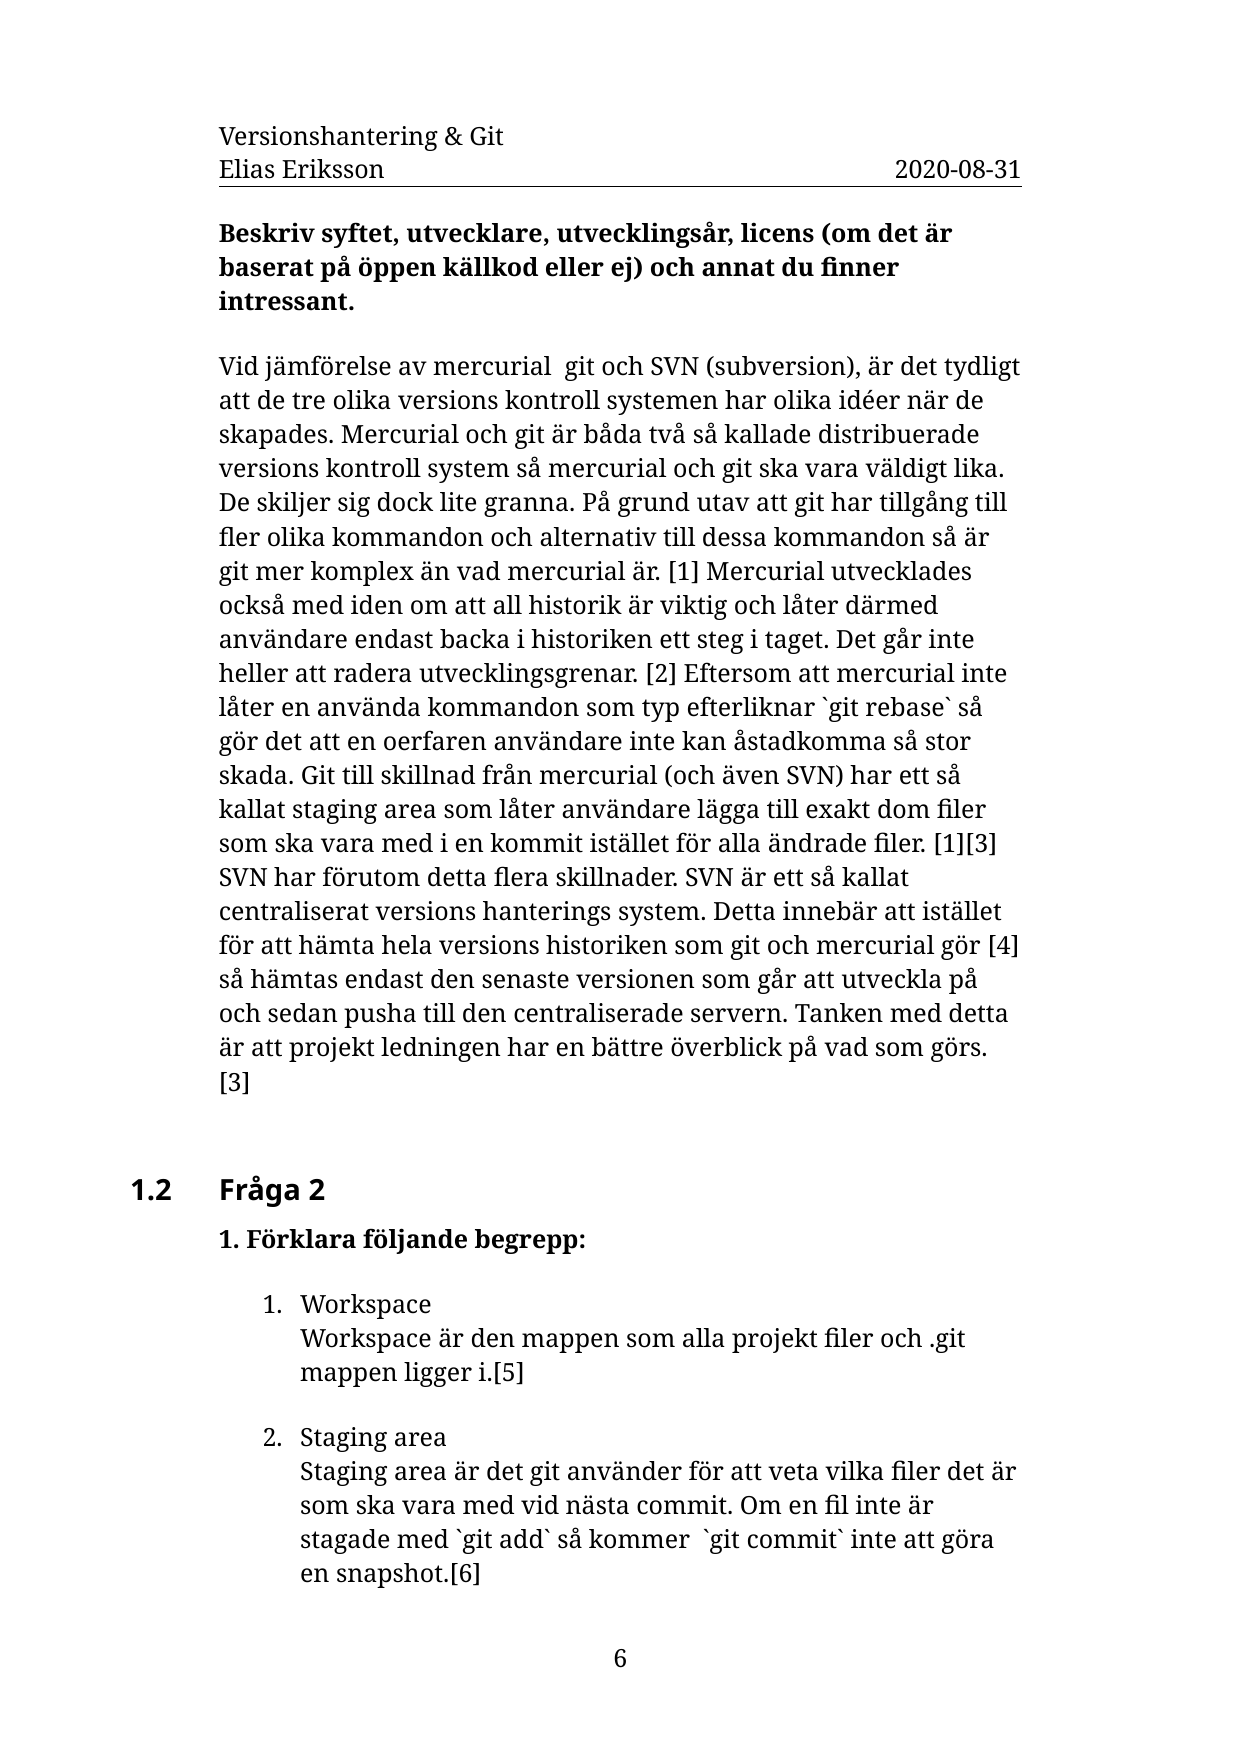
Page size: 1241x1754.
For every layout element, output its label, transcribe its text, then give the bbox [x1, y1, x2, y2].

subtitle Fråga 2 [130, 1169, 1022, 1209]
text Vid jämförelse av mercurial git och SVN (subversion), är det tydligt att de tre olika versions kontroll systemen har olika idéer när de skapades. Mercurial och git är båda två så kallade distribuerade versions kontroll system så mercurial och git ska vara väldigt lika. De skiljer sig dock lite granna. På grund utav att git har tillgång till fler olika kommandon och alternativ till dessa kommandon så är git mer komplex än vad mercurial är. [1] Mercurial utvecklades också med iden om att all historik är viktig och låter därmed användare endast backa i historiken ett steg i taget. Det går inte heller att radera utvecklingsgrenar. [2] Eftersom att mercurial inte låter en använda kommandon som typ efterliknar `git rebase` så gör det att en oerfaren användare inte kan åstadkomma så stor skada. Git till skillnad från mercurial (och även SVN) har ett så kallat staging area som låter användare lägga till exakt dom filer som ska vara med i en kommit istället för alla ändrade filer. [1][3] SVN har förutom detta flera skillnader. SVN är ett så kallat centraliserat versions hanterings system. Detta innebär att istället för att hämta hela versions historiken som git och mercurial gör [4] så hämtas endast den senaste versionen som går att utveckla på och sedan pusha till den centraliserade servern. Tanken med detta är att projekt ledningen har en bättre överblick på vad som görs. [3] [218, 349, 1022, 1132]
list Staging area Staging area är det git använder för att veta vilka filer det är som ska vara med vid nästa commit. Om en fil inte är stagade med `git add` så kommer `git commit` inte att göra en snapshot.[6] [262, 1420, 1022, 1590]
text 1. Förklara följande begrepp: [218, 1222, 1022, 1256]
text Beskriv syftet, utvecklare, utvecklingsår, licens (om det är baserat på öppen källkod eller ej) och annat du finner intressant. [218, 216, 1022, 318]
list Workspace Workspace är den mappen som alla projekt filer och .git mappen ligger i.[5] [262, 1287, 1022, 1389]
